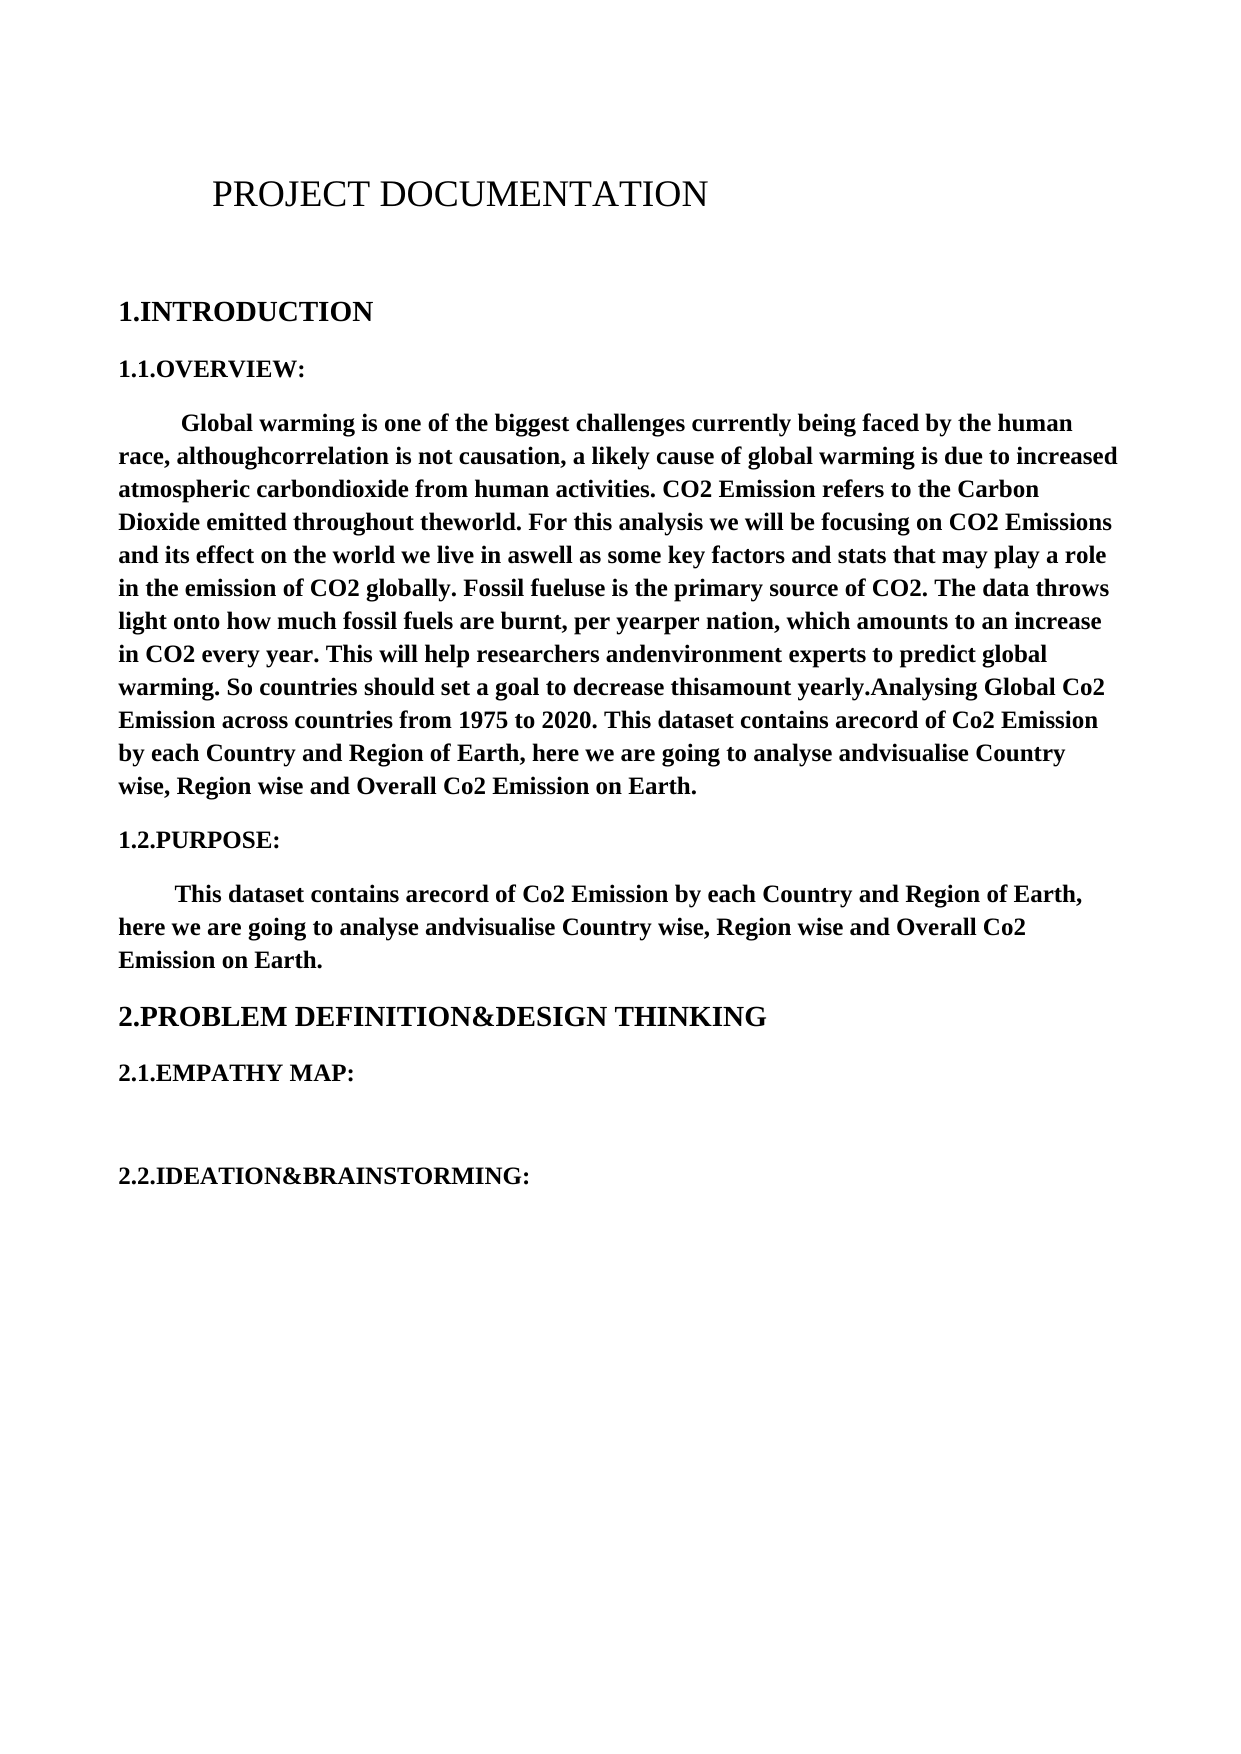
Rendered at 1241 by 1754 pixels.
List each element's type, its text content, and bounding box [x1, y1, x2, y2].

text 2.2.IDEATION&BRAINSTORMING: [118, 1161, 1122, 1189]
text 2.1.EMPATHY MAP: [118, 1058, 1122, 1087]
text 1.2.PURPOSE: [118, 825, 1122, 854]
text 1.INTRODUCTION [118, 294, 1122, 328]
text PROJECT DOCUMENTATION [118, 171, 1122, 214]
text This dataset contains arecord of Co2 Emission by each Country and Region of Earth, here we are going to analyse andvisualise Country wise, Region wise and Overall Co2 Emission on Earth. [118, 879, 1122, 973]
text 2.PROBLEM DEFINITION&DESIGN THINKING [118, 999, 1122, 1032]
text 1.1.OVERVIEW: [118, 354, 1122, 383]
text Global warming is one of the biggest challenges currently being faced by the human race, althoughcorrelation is not causation, a likely cause of global warming is due to increased atmospheric carbondioxide from human activities. CO2 Emission refers to the Carbon Dioxide emitted throughout theworld. For this analysis we will be focusing on CO2 Emissions and its effect on the world we live in aswell as some key factors and stats that may play a role in the emission of CO2 globally. Fossil fueluse is the primary source of CO2. The data throws light onto how much fossil fuels are burnt, per yearper nation, which amounts to an increase in CO2 every year. This will help researchers andenvironment experts to predict global warming. So countries should set a goal to decrease thisamount yearly.Analysing Global Co2 Emission across countries from 1975 to 2020. This dataset contains arecord of Co2 Emission by each Country and Region of Earth, here we are going to analyse andvisualise Country wise, Region wise and Overall Co2 Emission on Earth. [118, 408, 1122, 800]
